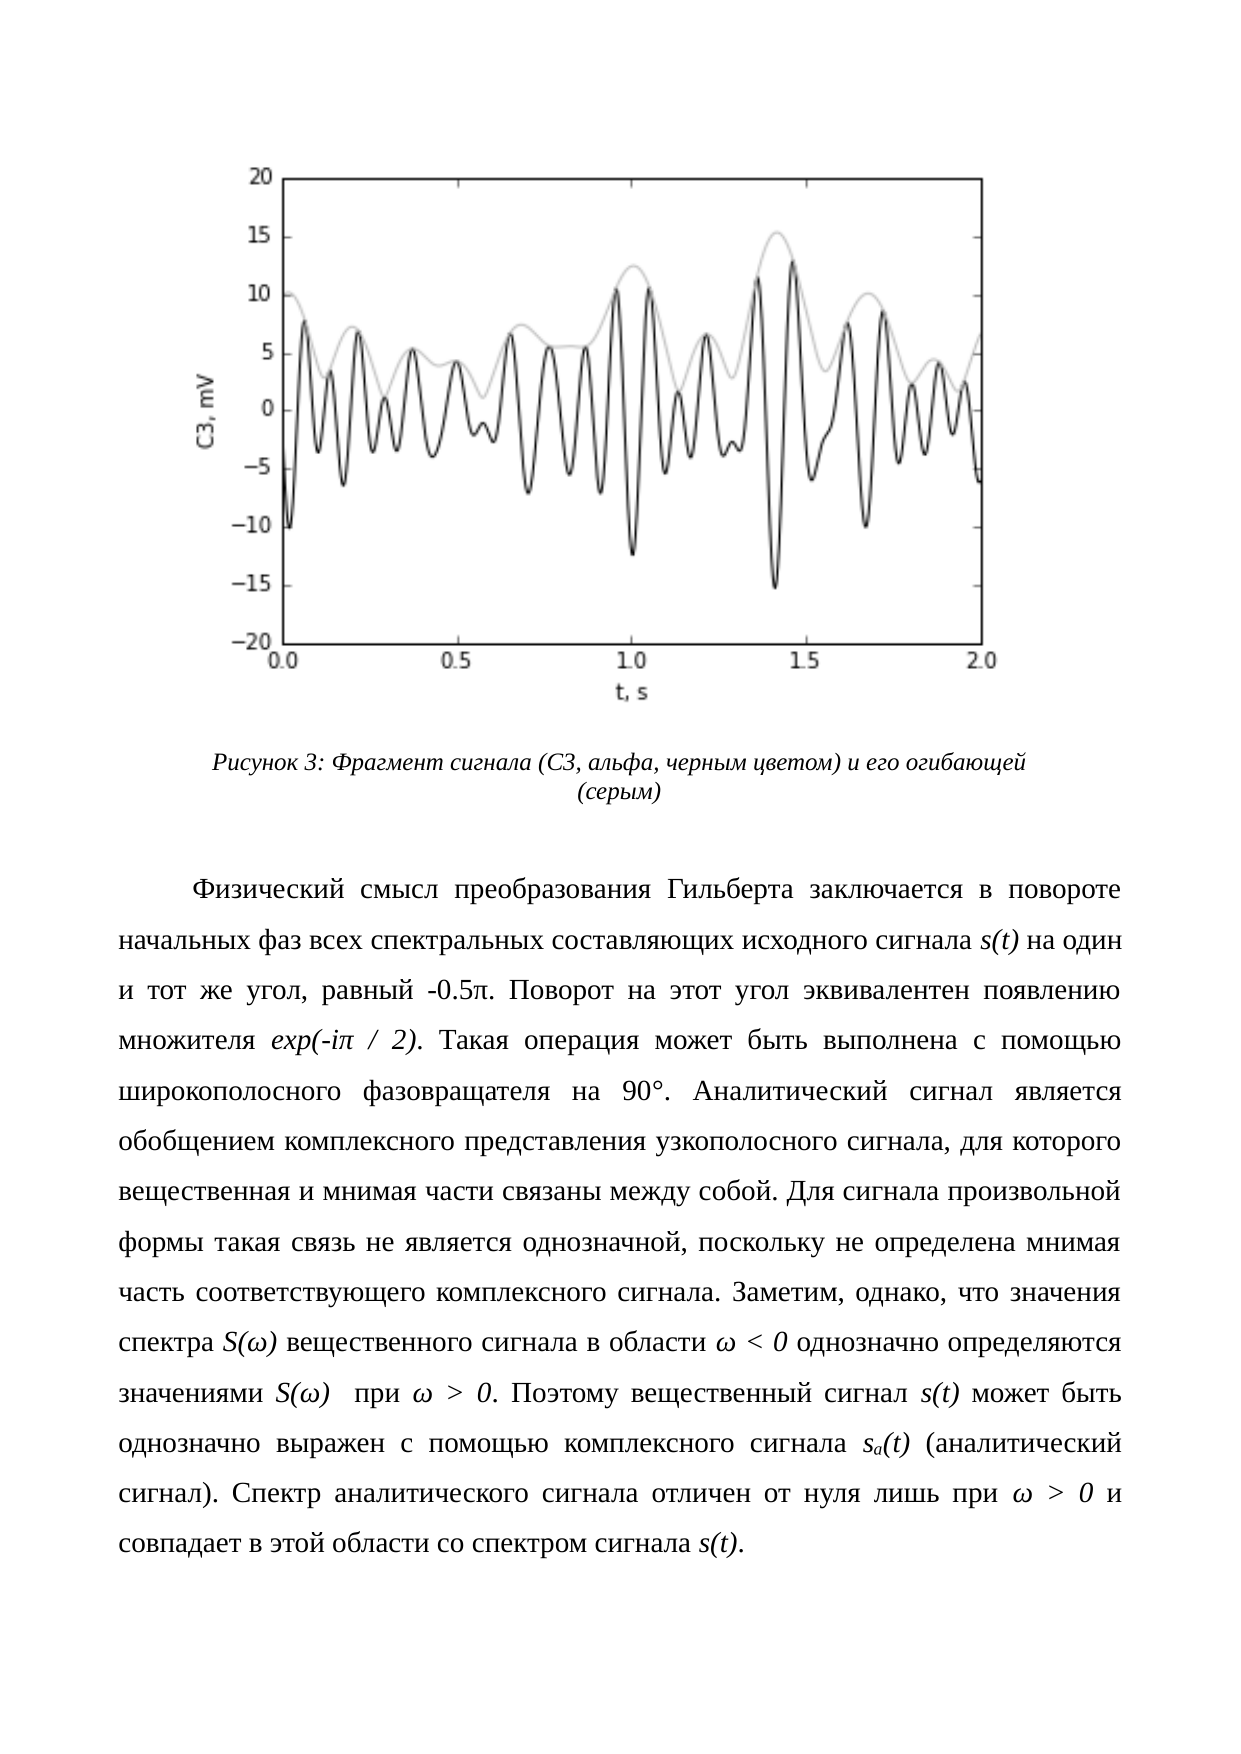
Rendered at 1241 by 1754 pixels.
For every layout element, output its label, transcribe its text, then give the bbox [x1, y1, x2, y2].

picture [170, 118, 1071, 719]
text Физический смысл преобразования Гильберта заключается в повороте начальных фаз всех спектральных составляющих исходного сигнала s(t) на один и тот же угол, равный -0.5π. Поворот на этот угол эквивалентен появлению множителя exp(-iπ / 2). Такая операция может быть выполнена с помощью широкополосного фазовращателя на 90°. Аналитический сигнал является обобщением комплексного представления узкополосного сигнала, для которого вещественная и мнимая части связаны между собой. Для сигнала произвольной формы такая связь не является однозначной, поскольку не определена мнимая часть соответствующего комплексного сигнала. Заметим, однако, что значения спектра S(ω) вещественного сигнала в области ω < 0 однозначно определяются значениями S(ω) при ω > 0. Поэтому вещественный сигнал s(t) может быть однозначно выражен с помощью комплексного сигнала sₐ(t) (аналитический сигнал). Спектр аналитического сигнала отличен от нуля лишь при ω > 0 и совпадает в этой области со спектром сигнала s(t). [118, 872, 1122, 1559]
text Рисунок 3: Фрагмент сигнала (С3, альфа, черным цветом) и его огибающей (серым) [170, 719, 1070, 804]
